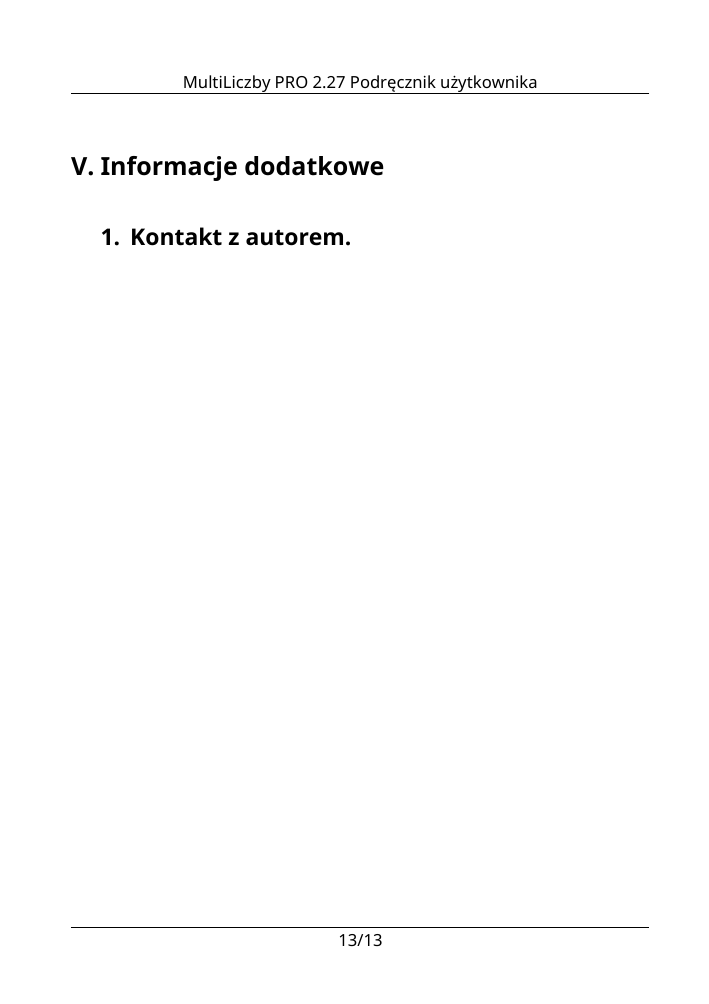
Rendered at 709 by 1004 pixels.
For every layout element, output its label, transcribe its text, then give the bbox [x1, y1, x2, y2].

subtitle Kontakt z autorem. [100, 221, 649, 252]
subtitle Informacje dodatkowe [71, 149, 649, 183]
